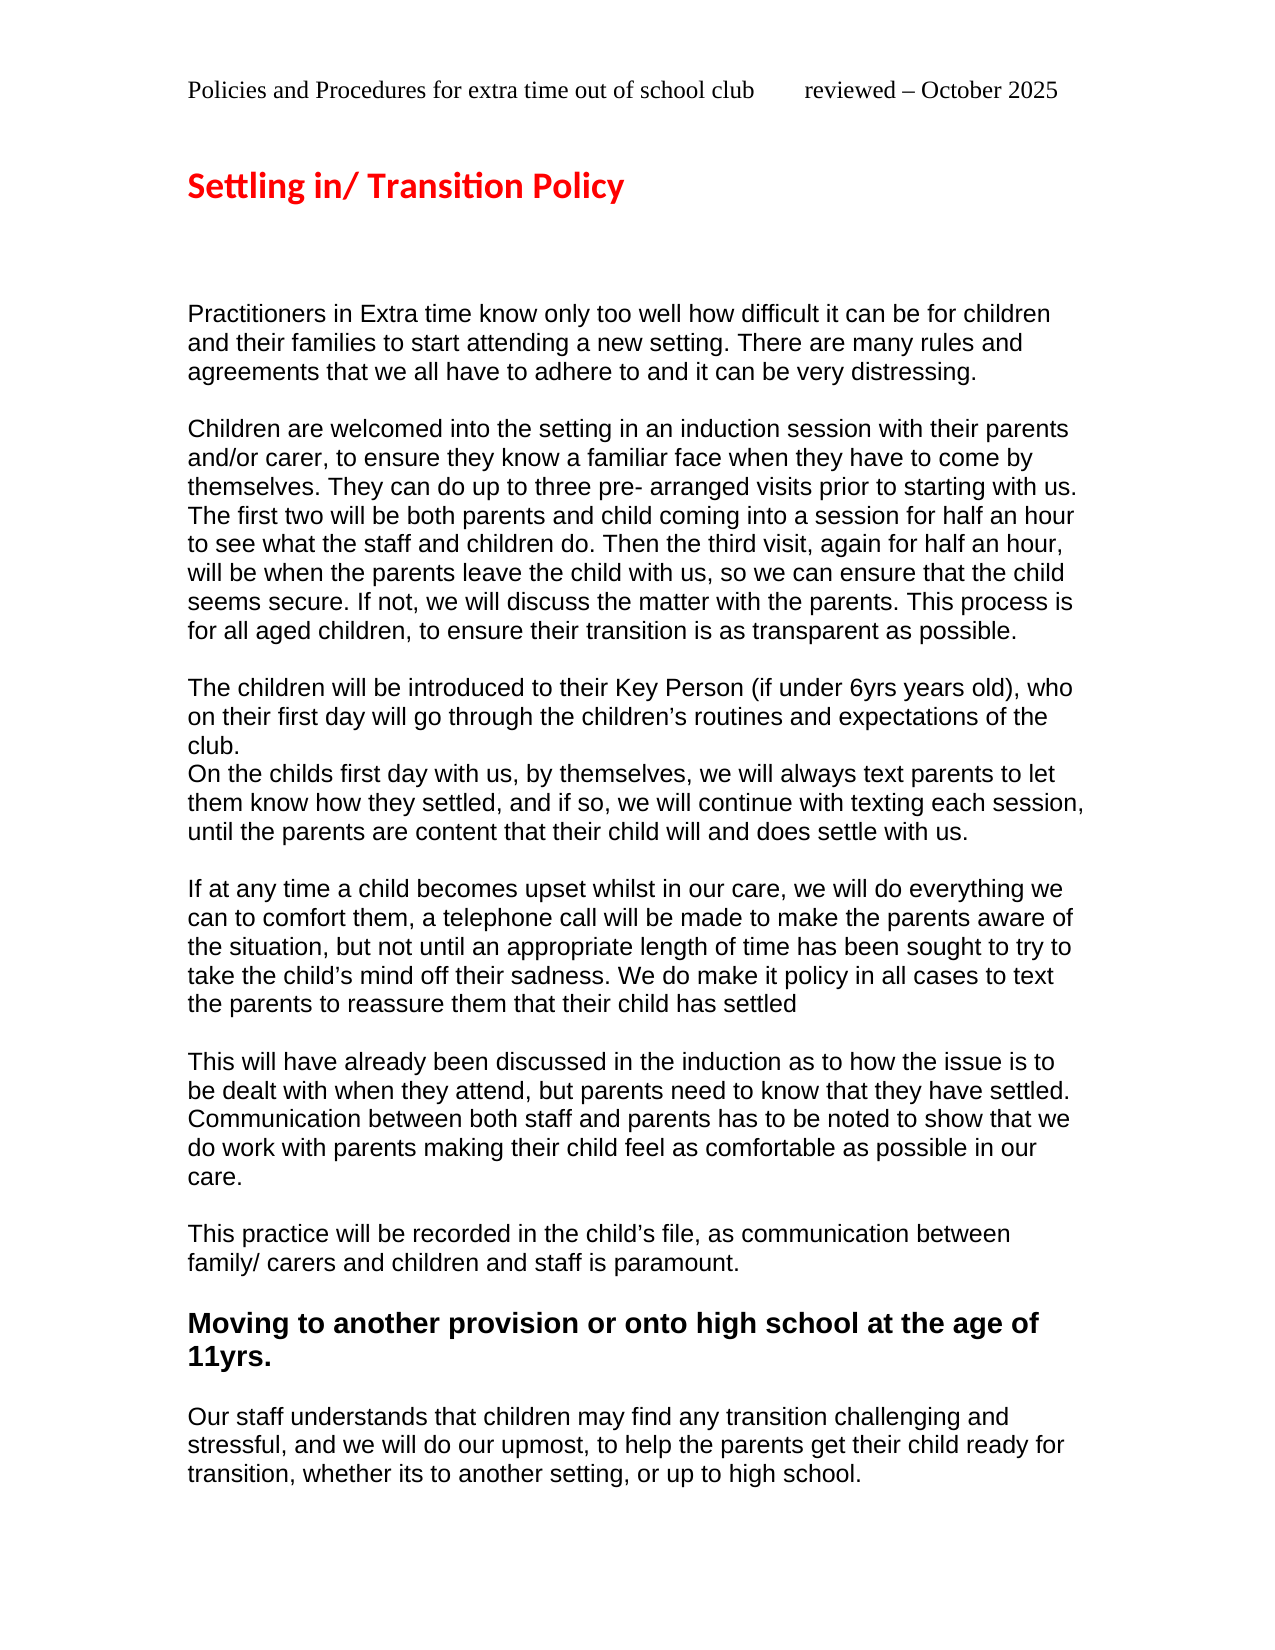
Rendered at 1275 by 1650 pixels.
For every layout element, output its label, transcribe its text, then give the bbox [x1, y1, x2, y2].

text This practice will be recorded in the child’s file, as communication between family/ carers and children and staff is paramount. [187, 1219, 1087, 1277]
text Children are welcomed into the setting in an induction session with their parents and/or carer, to ensure they know a familiar face when they have to come by themselves. They can do up to three pre- arranged visits prior to starting with us. The first two will be both parents and child coming into a session for half an hour to see what the staff and children do. Then the third visit, again for half an hour, will be when the parents leave the child with us, so we can ensure that the child seems secure. If not, we will discuss the matter with the parents. This process is for all aged children, to ensure their transition is as transparent as possible. [187, 414, 1087, 644]
text Moving to another provision or onto high school at the age of 11yrs. [187, 1306, 1087, 1373]
text Practitioners in Extra time know only too well how difficult it can be for children and their families to start attending a new setting. There are many rules and agreements that we all have to adhere to and it can be very distressing. [187, 299, 1087, 386]
text On the childs first day with us, by themselves, we will always text parents to let them know how they settled, and if so, we will continue with texting each session, until the parents are content that their child will and does settle with us. [187, 759, 1087, 846]
text The children will be introduced to their Key Person (if under 6yrs years old), who on their first day will go through the children’s routines and expectations of the club. [187, 673, 1087, 759]
subtitle Settling in/ Transition Policy [187, 161, 1087, 208]
text Our staff understands that children may find any transition challenging and stressful, and we will do our upmost, to help the parents get their child ready for transition, whether its to another setting, or up to high school. [187, 1402, 1087, 1488]
text This will have already been discussed in the induction as to how the issue is to be dealt with when they attend, but parents need to know that they have settled. [187, 1047, 1087, 1104]
text Communication between both staff and parents has to be noted to show that we do work with parents making their child feel as comfortable as possible in our care. [187, 1104, 1087, 1191]
text If at any time a child becomes upset whilst in our care, we will do everything we can to comfort them, a telephone call will be made to make the parents aware of the situation, but not until an appropriate length of time has been sought to try to take the child’s mind off their sadness. We do make it policy in all cases to text the parents to reassure them that their child has settled [187, 874, 1087, 1018]
